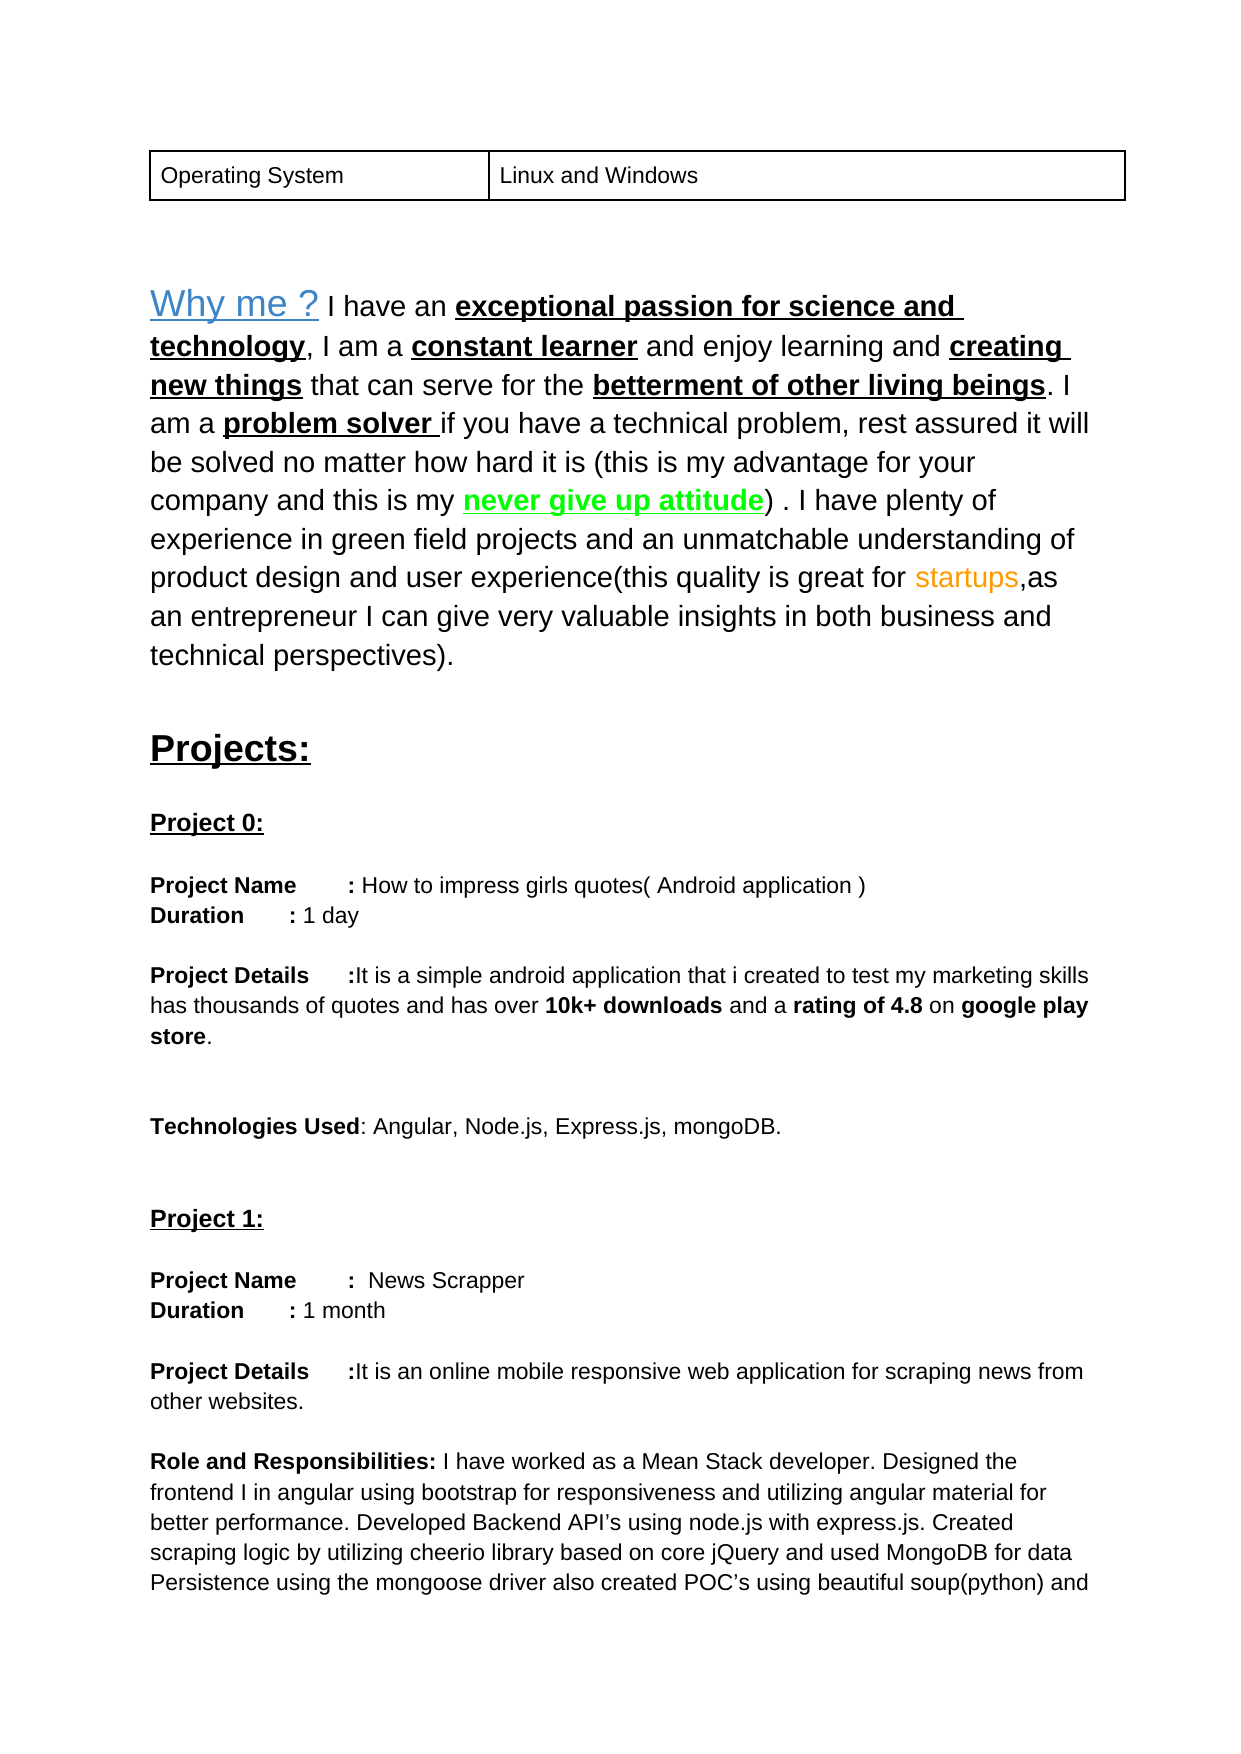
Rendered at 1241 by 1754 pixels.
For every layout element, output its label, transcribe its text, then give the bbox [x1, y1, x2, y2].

text Role and Responsibilities: I have worked as a Mean Stack developer. Designed the frontend I in angular using bootstrap for responsiveness and utilizing angular material for better performance. Developed Backend API’s using node.js with express.js. Created scraping logic by utilizing cheerio library based on core jQuery and used MongoDB for data Persistence using the mongoose driver also created POC’s using beautiful soup(python) and [150, 1448, 1090, 1596]
text Project Name : News Scrapper [150, 1267, 1090, 1293]
table_cell Linux and Windows [490, 152, 1124, 199]
text Duration : 1 month [150, 1297, 1090, 1324]
text Duration : 1 day [150, 902, 1090, 928]
text Project 1: [150, 1204, 1090, 1233]
table_cell Operating System [151, 152, 488, 199]
text Project Details :It is a simple android application that i created to test my marketing skills has thousands of quotes and has over 10k+ downloads and a rating of 4.8 on google play store. [150, 962, 1090, 1049]
text Technologies Used: Angular, Node.js, Express.js, mongoDB. [150, 1113, 1090, 1139]
text Why me ? I have an exceptional passion for science and technology, I am a constant learner and enjoy learning and creating new things that can serve for the betterment of other living beings. I am a problem solver if you have a technical problem, rest assured it will be solved no matter how hard it is (this is my advantage for your company and this is my never give up attitude) . I have plenty of experience in green field projects and an unmatchable understanding of product design and user experience(this quality is great for startups,as an entrepreneur I can give very valuable insights in both business and technical perspectives). [150, 281, 1090, 671]
text Project Details :It is an online mobile responsive web application for scraping news from other websites. [150, 1358, 1090, 1414]
text Project 0: [150, 808, 1090, 837]
text Projects: [150, 726, 1090, 769]
text Project Name : How to impress girls quotes( Android application ) [150, 872, 1090, 898]
